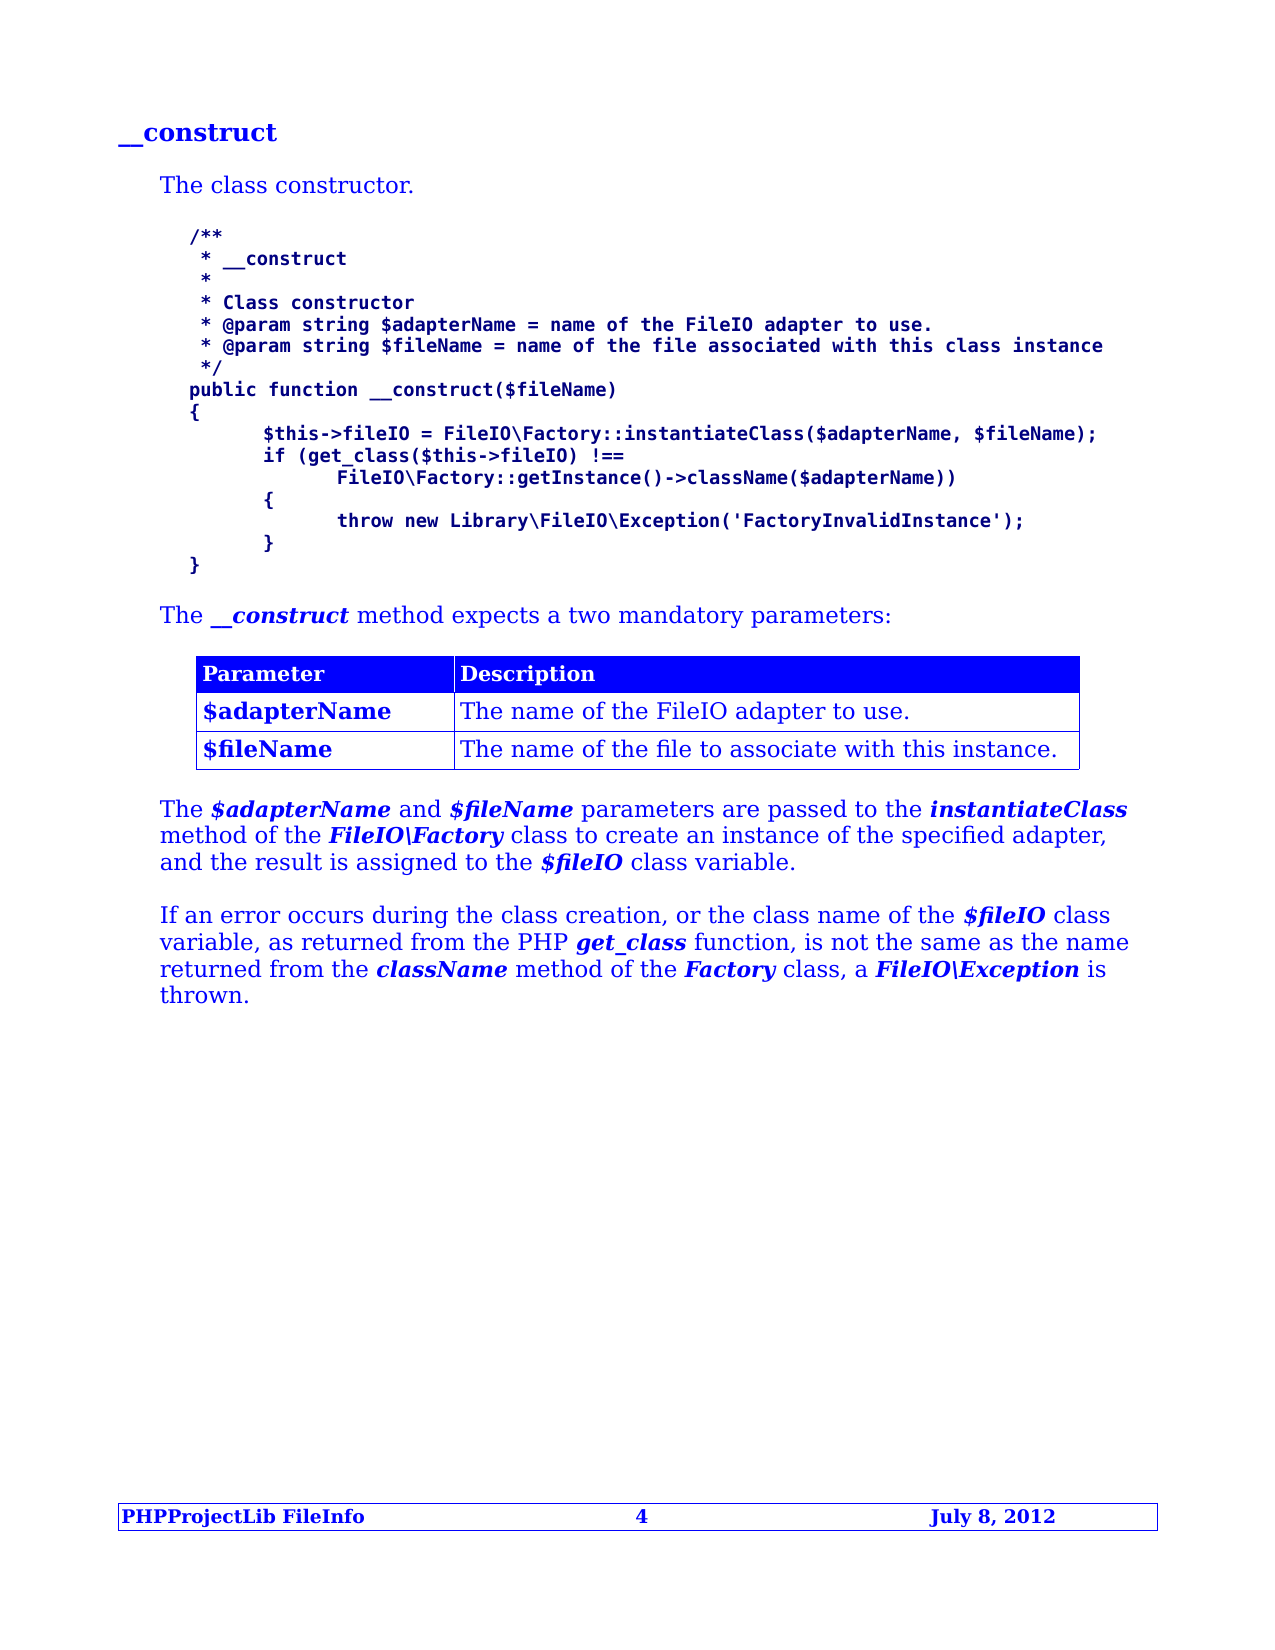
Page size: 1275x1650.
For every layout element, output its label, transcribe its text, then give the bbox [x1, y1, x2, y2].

table_cell $fileName [197, 732, 454, 769]
table_header Description [455, 657, 1079, 692]
list { [189, 488, 1157, 510]
list */ [189, 357, 1157, 379]
table_cell The name of the FileIO adapter to use. [455, 693, 1079, 731]
list * __construct [189, 248, 1157, 270]
list * @param string $adapterName = name of the FileIO adapter to use. [189, 313, 1157, 335]
text The $adapterName and $fileName parameters are passed to the instantiateClass method of the FileIO\Factory class to create an instance of the specified adapter, and the result is assigned to the $fileIO class variable. [159, 796, 1157, 876]
list } [189, 532, 1157, 554]
text The class constructor. [159, 173, 1157, 199]
title __construct [118, 118, 1157, 147]
list public function __construct($fileName) [189, 379, 1157, 401]
list * @param string $fileName = name of the file associated with this class instance [189, 335, 1157, 357]
list throw new Library\FileIO\Exception('FactoryInvalidInstance'); [189, 510, 1157, 532]
list $this->fileIO = FileIO\Factory::instantiateClass($adapterName, $fileName); [189, 423, 1157, 445]
text If an error occurs during the class creation, or the class name of the $fileIO class variable, as returned from the PHP get_class function, is not the same as the name returned from the className method of the Factory class, a FileIO\Exception is thrown. [159, 902, 1157, 1009]
list } [189, 554, 1157, 576]
list { [189, 401, 1157, 423]
list if (get_class($this->fileIO) !== [189, 445, 1157, 467]
list /** [189, 226, 1157, 248]
list * [189, 270, 1157, 292]
table_cell $adapterName [197, 693, 454, 731]
list FileIO\Factory::getInstance()->className($adapterName)) [189, 467, 1157, 488]
table_header Parameter [197, 657, 454, 692]
table_cell The name of the file to associate with this instance. [455, 732, 1079, 769]
text The __construct method expects a two mandatory parameters: [159, 603, 1157, 629]
list * Class constructor [189, 292, 1157, 313]
